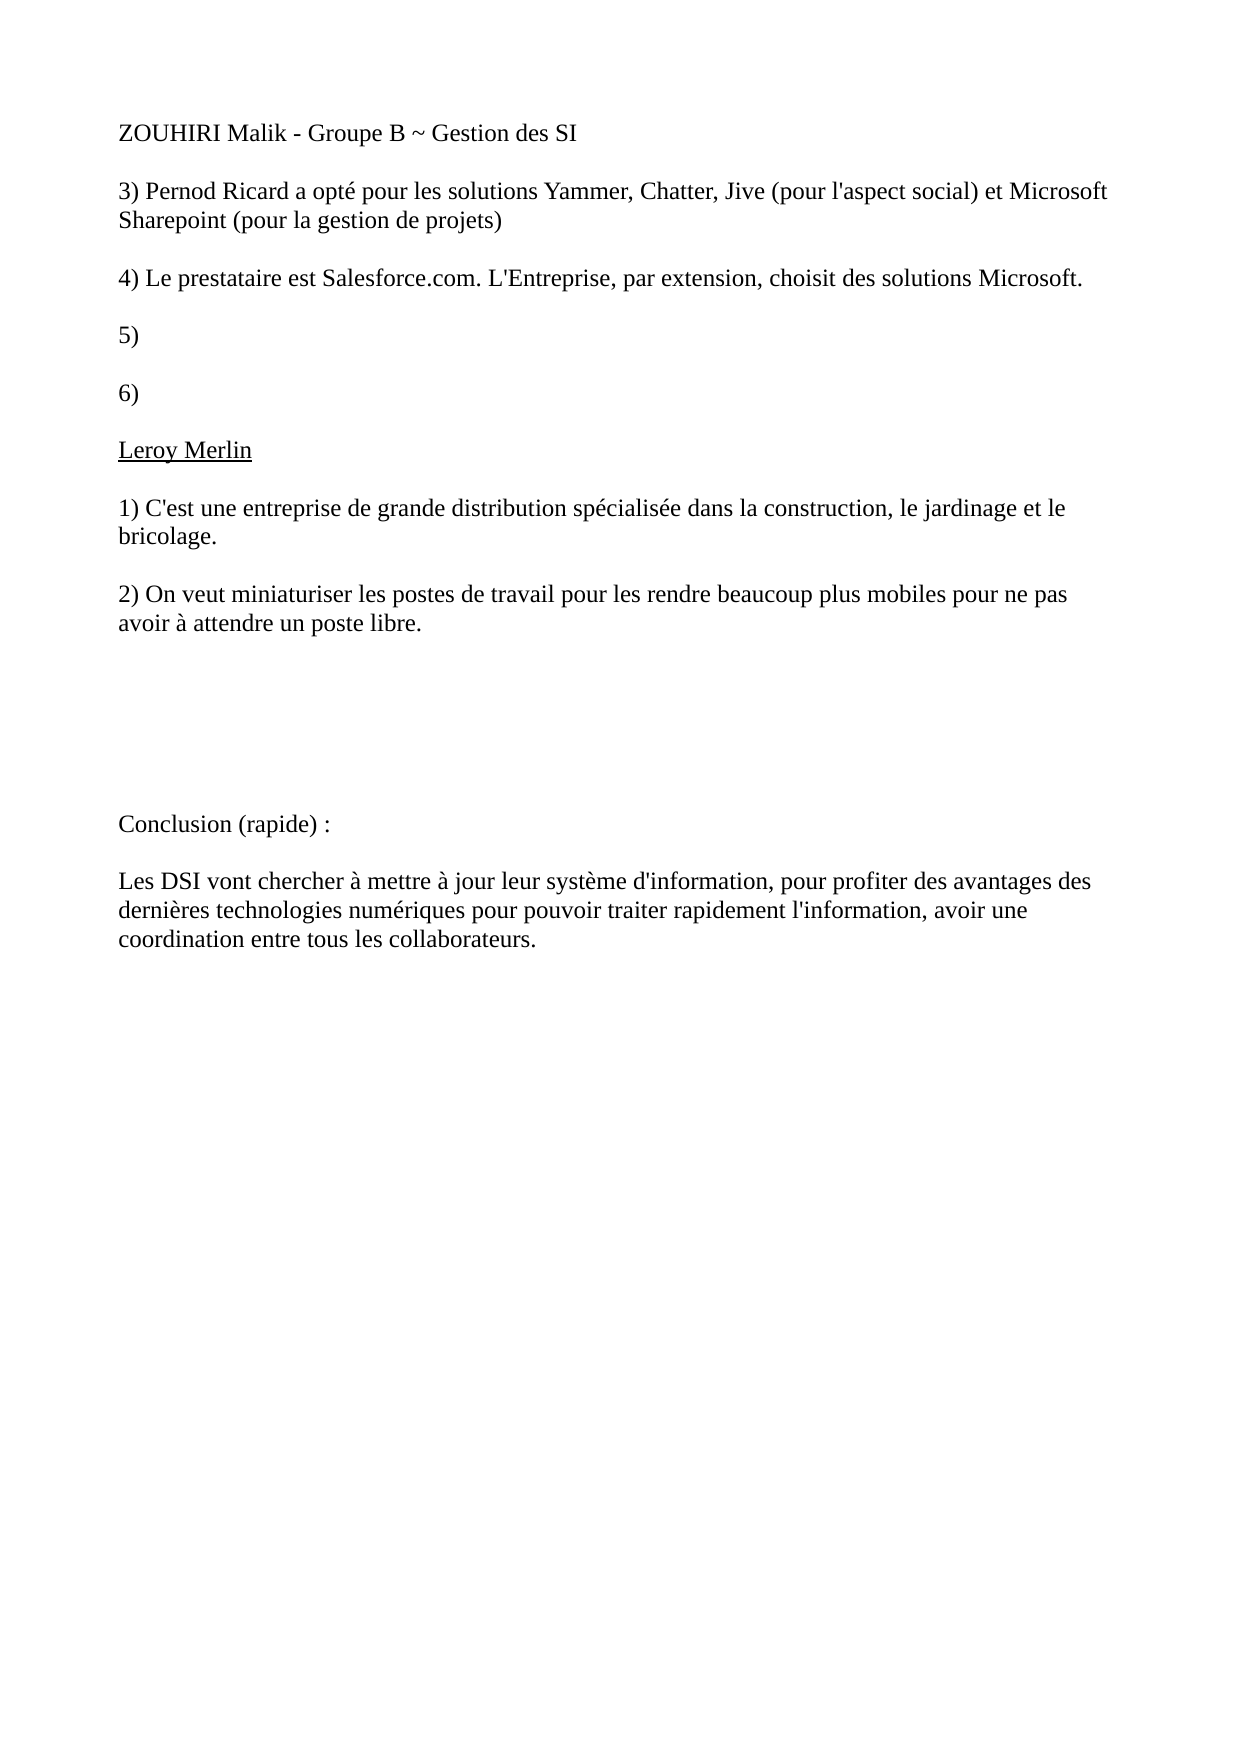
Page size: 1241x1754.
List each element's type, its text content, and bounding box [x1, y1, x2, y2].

text Conclusion (rapide) : [118, 809, 1122, 838]
text Leroy Merlin [118, 435, 1122, 464]
text 2) On veut miniaturiser les postes de travail pour les rendre beaucoup plus mobiles pour ne pas avoir à attendre un poste libre. [118, 579, 1122, 636]
text Les DSI vont chercher à mettre à jour leur système d'information, pour profiter des avantages des dernières technologies numériques pour pouvoir traiter rapidement l'information, avoir une coordination entre tous les collaborateurs. [118, 866, 1122, 953]
text 6) [118, 378, 1122, 406]
text 4) Le prestataire est Salesforce.com. L'Entreprise, par extension, choisit des solutions Microsoft. [118, 263, 1122, 291]
text 3) Pernod Ricard a opté pour les solutions Yammer, Chatter, Jive (pour l'aspect social) et Microsoft Sharepoint (pour la gestion de projets) [118, 176, 1122, 234]
text 1) C'est une entreprise de grande distribution spécialisée dans la construction, le jardinage et le bricolage. [118, 493, 1122, 550]
text 5) [118, 320, 1122, 349]
